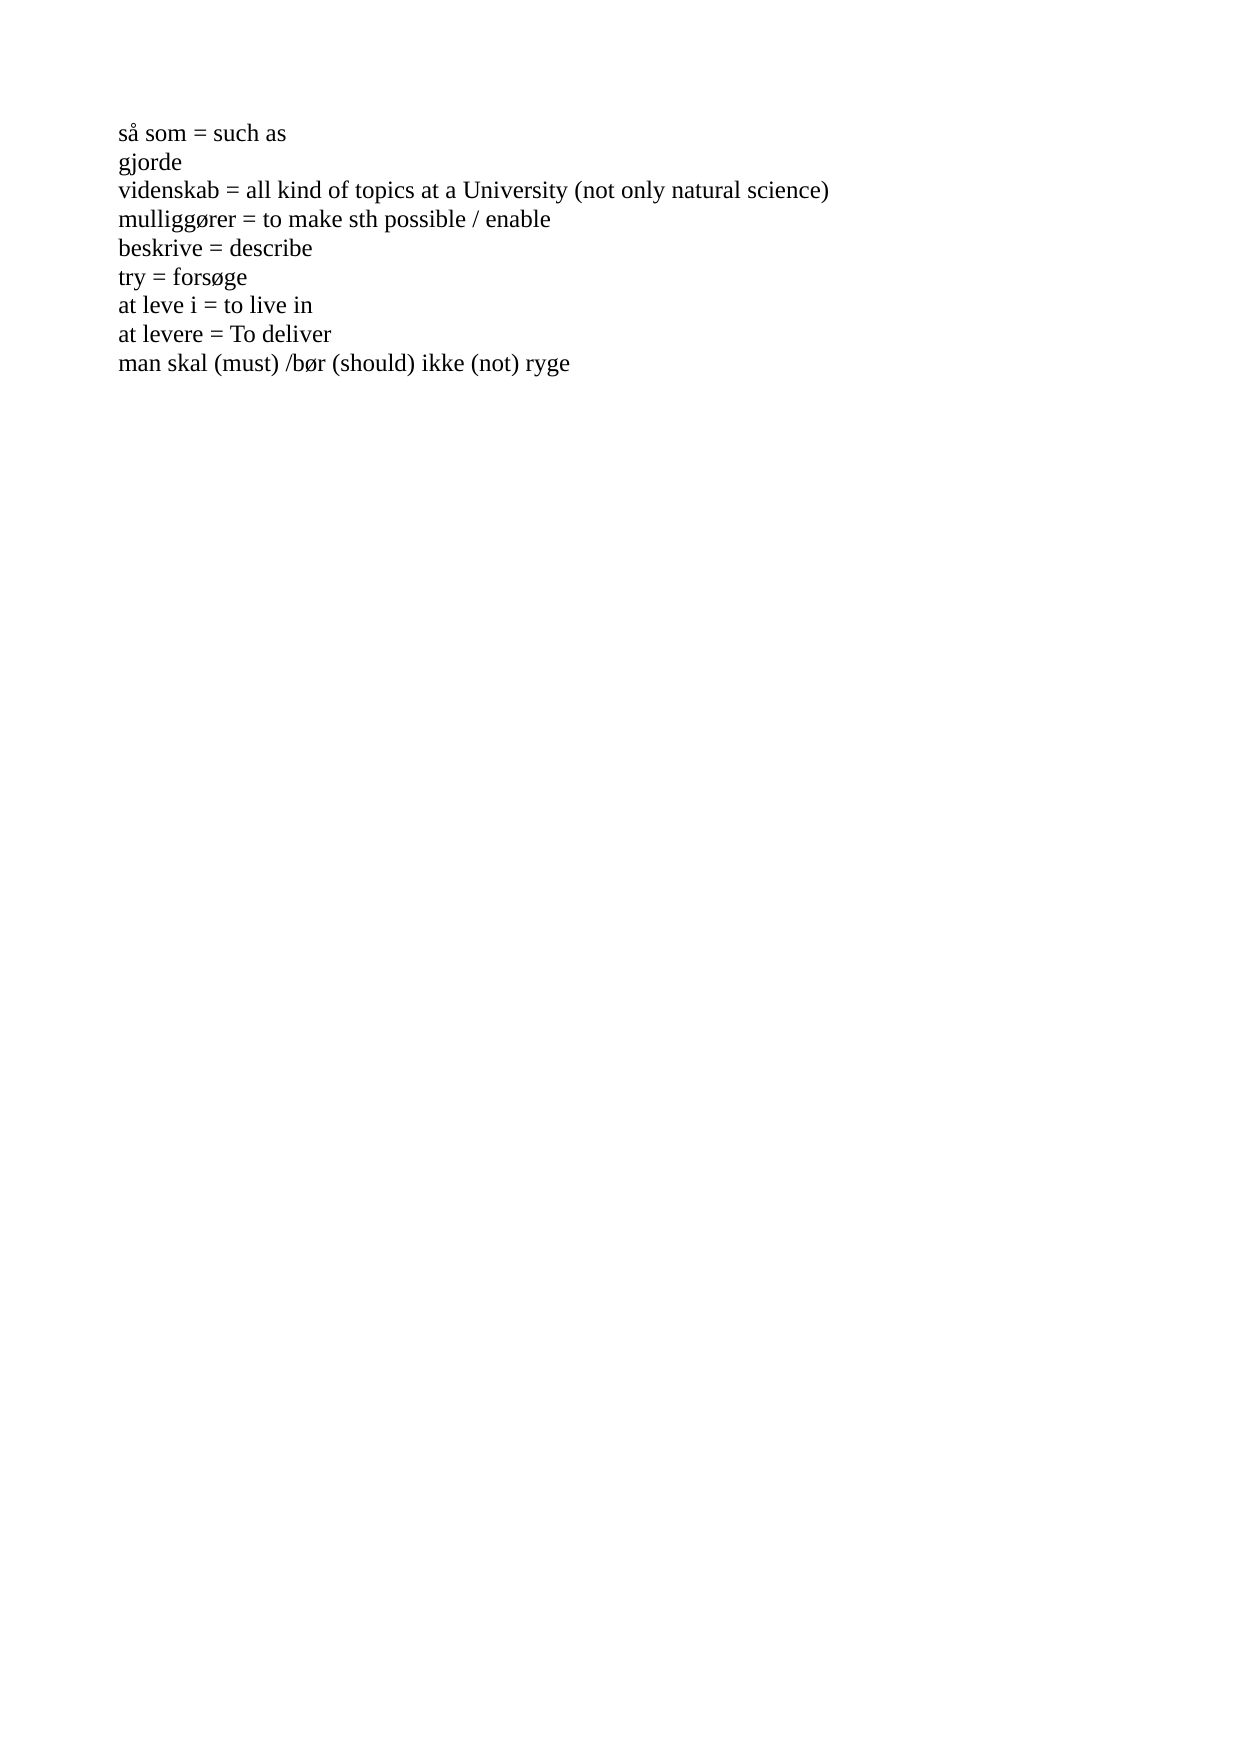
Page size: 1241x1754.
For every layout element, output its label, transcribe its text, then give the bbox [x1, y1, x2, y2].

text mulliggører = to make sth possible / enable [118, 204, 1122, 233]
text at leve i = to live in [118, 291, 1122, 319]
text beskrive = describe [118, 233, 1122, 262]
text at levere = To deliver [118, 319, 1122, 348]
text videnskab = all kind of topics at a University (not only natural science) [118, 176, 1122, 204]
text try = forsøge [118, 262, 1122, 291]
text gjorde [118, 147, 1122, 176]
text så som = such as [118, 118, 1122, 147]
text man skal (must) /bør (should) ikke (not) ryge [118, 348, 1122, 377]
